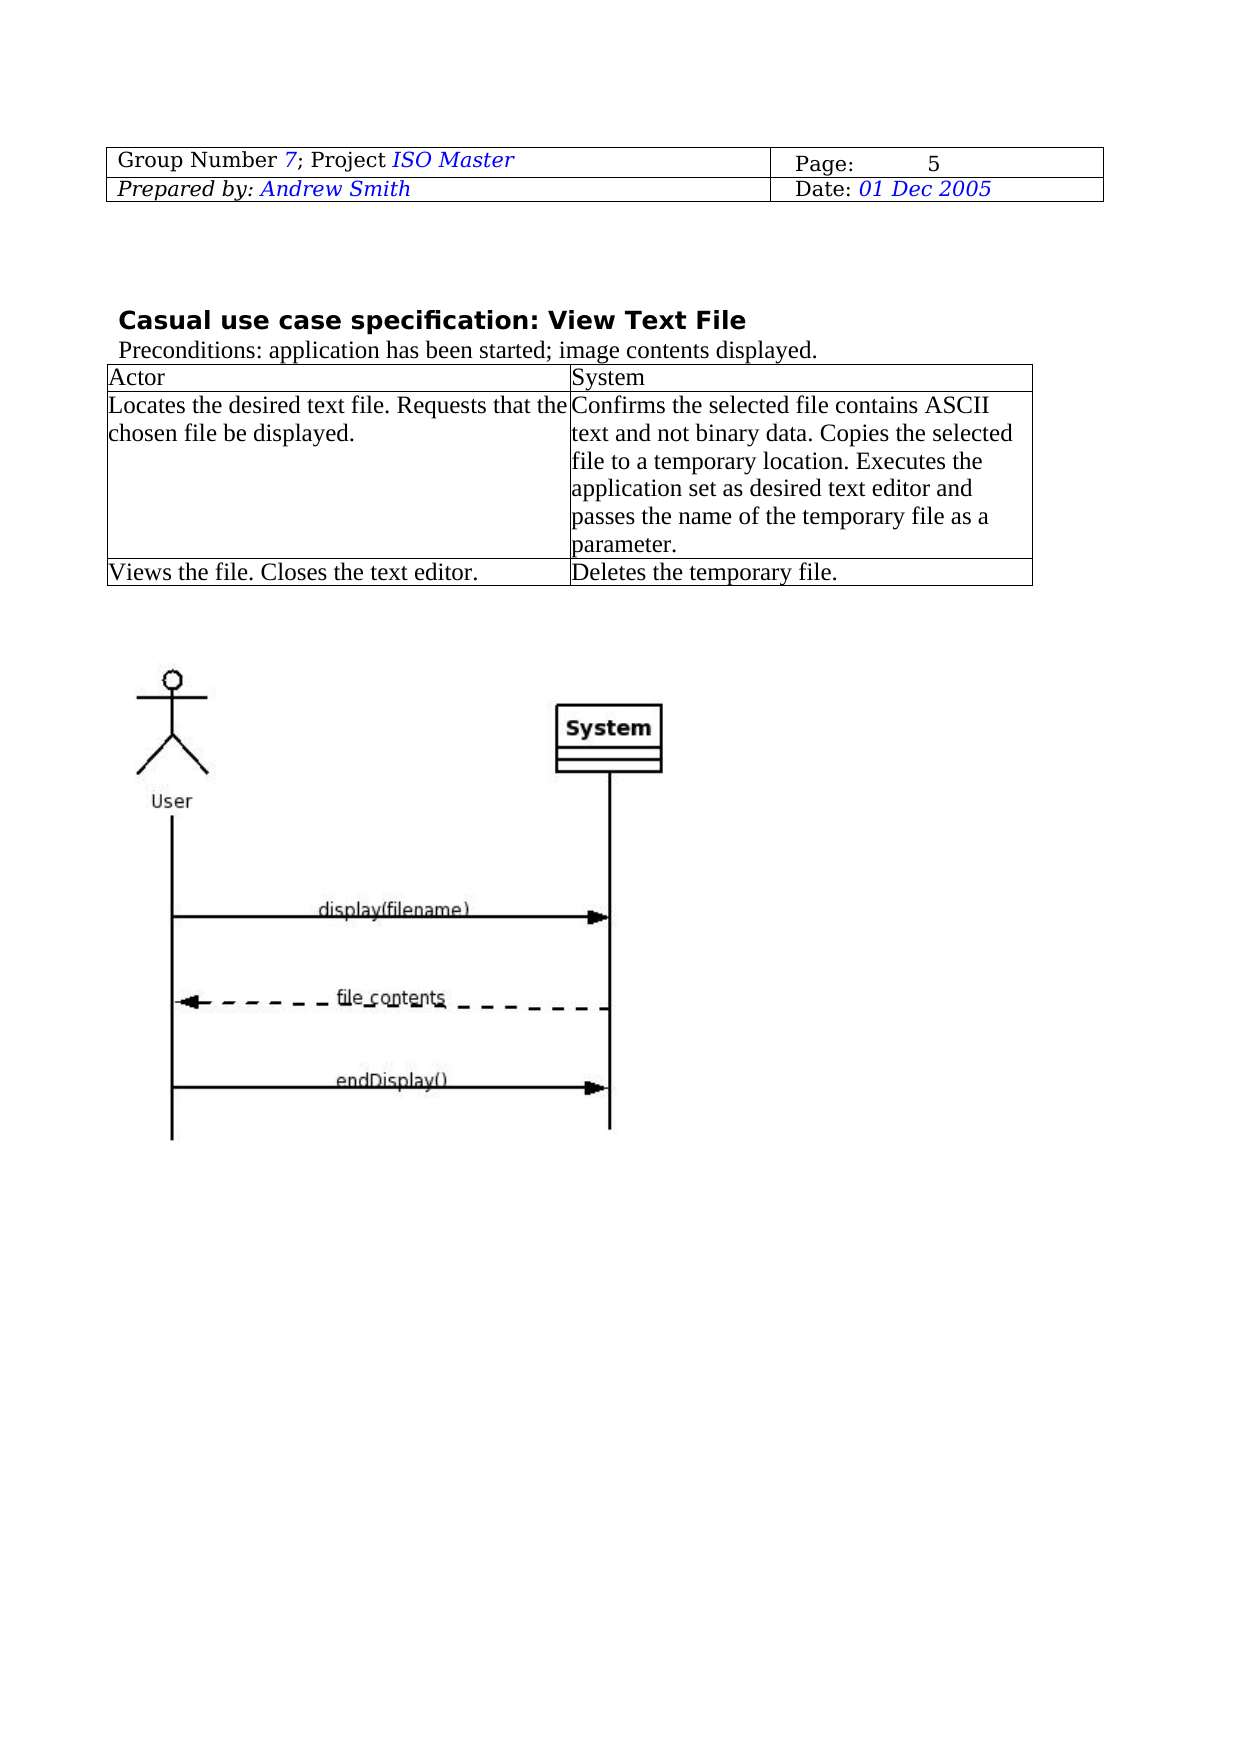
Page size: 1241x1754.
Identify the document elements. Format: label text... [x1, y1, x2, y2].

text Preconditions: application has been started; image contents displayed. [118, 336, 1122, 363]
picture [134, 651, 663, 1142]
table_header System [571, 365, 1032, 391]
table_cell Locates the desired text file. Requests that the chosen file be displayed. [108, 392, 570, 558]
subtitle Casual use case specification: View Text File [118, 307, 1122, 336]
table_cell Views the file. Closes the text editor. [108, 559, 570, 585]
table_cell Deletes the temporary file. [571, 559, 1032, 585]
table_cell Confirms the selected file contains ASCII text and not binary data. Copies the selected file to a temporary location. Executes the application set as desired text editor and passes the name of the temporary file as a parameter. [571, 392, 1032, 558]
table_header Actor [108, 365, 570, 391]
